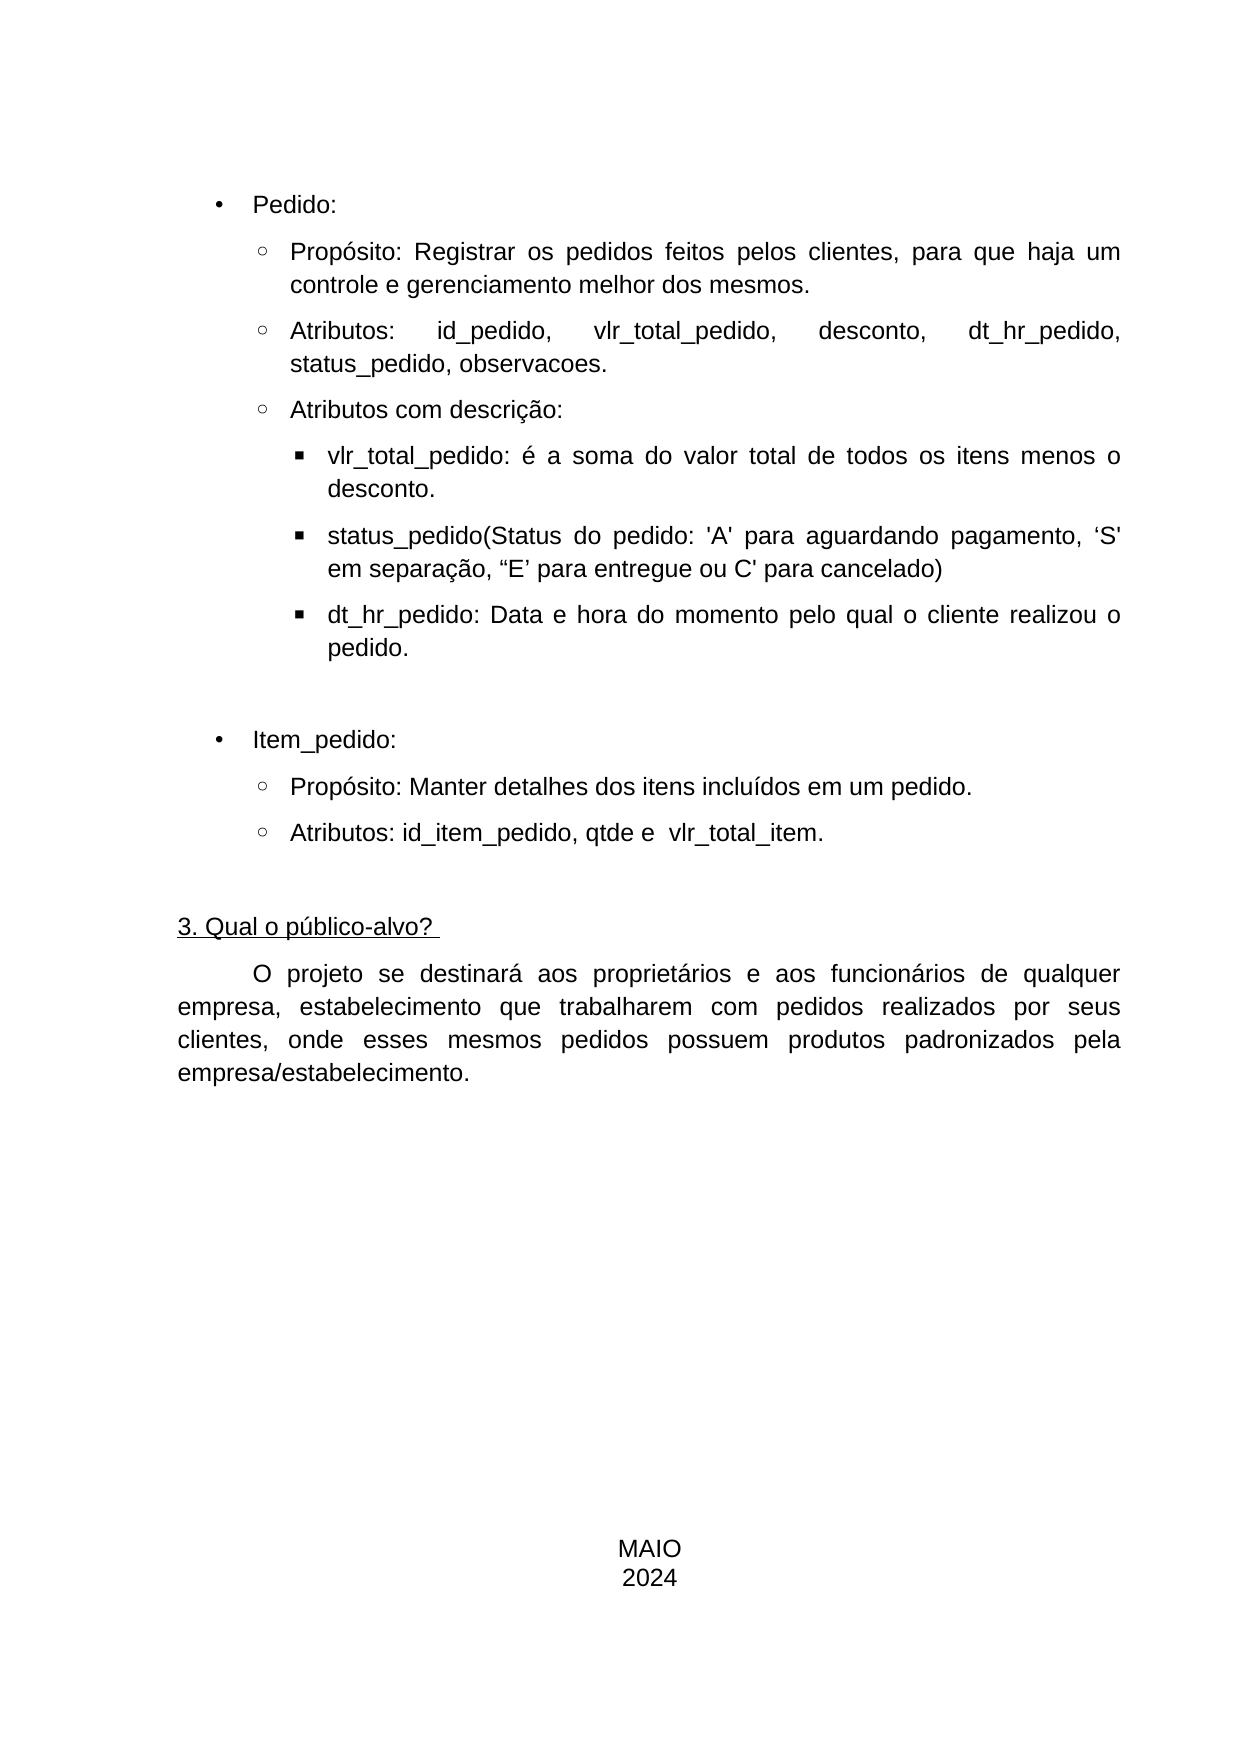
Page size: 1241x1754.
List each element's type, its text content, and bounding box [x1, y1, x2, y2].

text O projeto se destinará aos proprietários e aos funcionários de qualquer empresa, estabelecimento que trabalharem com pedidos realizados por seus clientes, onde esses mesmos pedidos possuem produtos padronizados pela empresa/estabelecimento. [177, 959, 1122, 1087]
list dt_hr_pedido: Data e hora do momento pelo qual o cliente realizou o pedido. [290, 600, 1122, 662]
list Propósito: Manter detalhes dos itens incluídos em um pedido. [252, 772, 1122, 800]
list status_pedido(Status do pedido: 'A' para aguardando pagamento, ‘S' em separação, “E’ para entregue ou C' para cancelado) [290, 521, 1122, 582]
list Item_pedido: [215, 725, 1122, 754]
text 3. Qual o público-alvo? [177, 912, 1122, 940]
text 2024 [177, 1563, 1122, 1592]
list Pedido: [215, 190, 1122, 219]
list Atributos com descrição: [252, 395, 1122, 424]
list vlr_total_pedido: é a soma do valor total de todos os itens menos o desconto. [290, 441, 1122, 503]
text MAIO [177, 1534, 1122, 1563]
list Atributos: id_item_pedido, qtde e vlr_total_item. [252, 818, 1122, 847]
list Atributos: id_pedido, vlr_total_pedido, desconto, dt_hr_pedido, status_pedido, observacoes. [252, 316, 1122, 378]
list Propósito: Registrar os pedidos feitos pelos clientes, para que haja um controle e gerenciamento melhor dos mesmos. [252, 237, 1122, 298]
